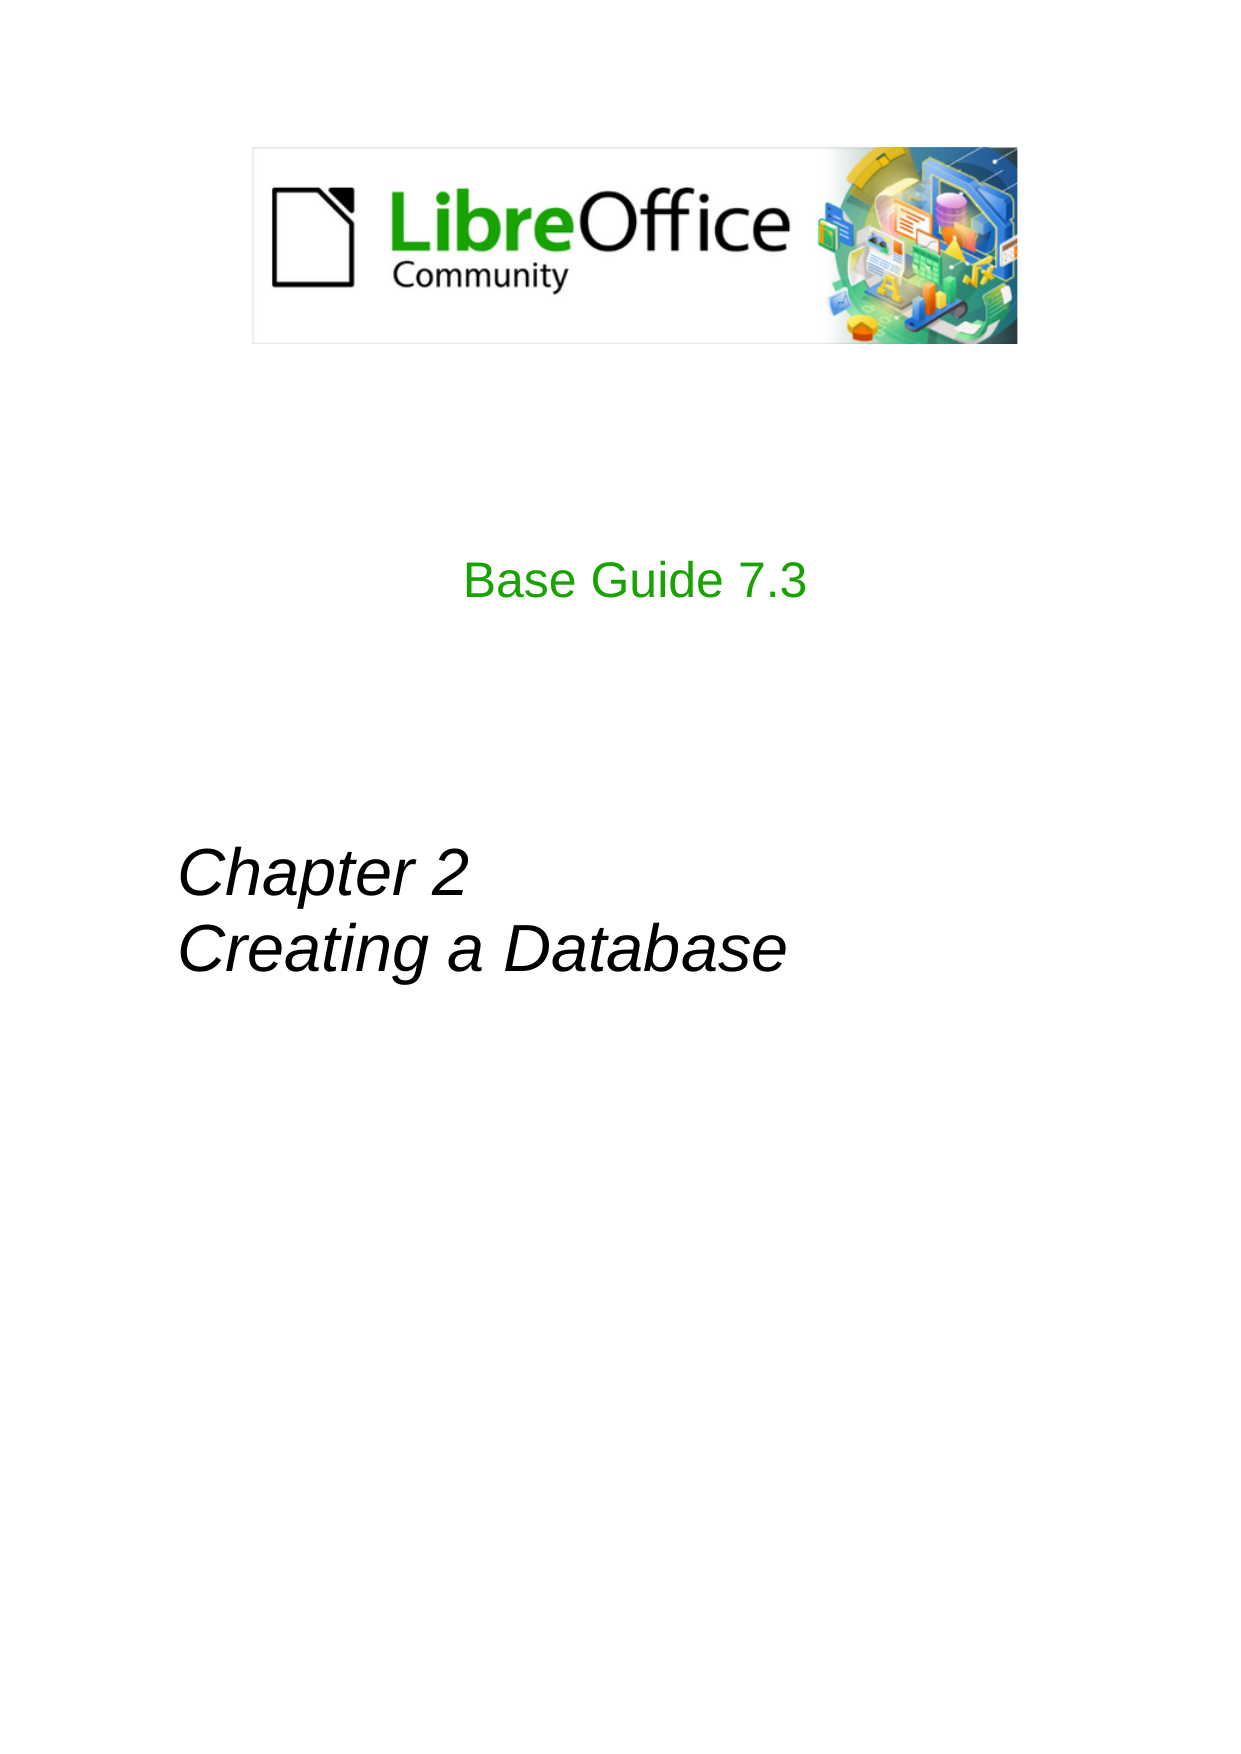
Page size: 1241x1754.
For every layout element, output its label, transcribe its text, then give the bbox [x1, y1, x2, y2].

title Chapter 2 Creating a Database [177, 833, 1093, 986]
picture [252, 147, 1018, 344]
text Base Guide 7.3 [177, 550, 1093, 608]
